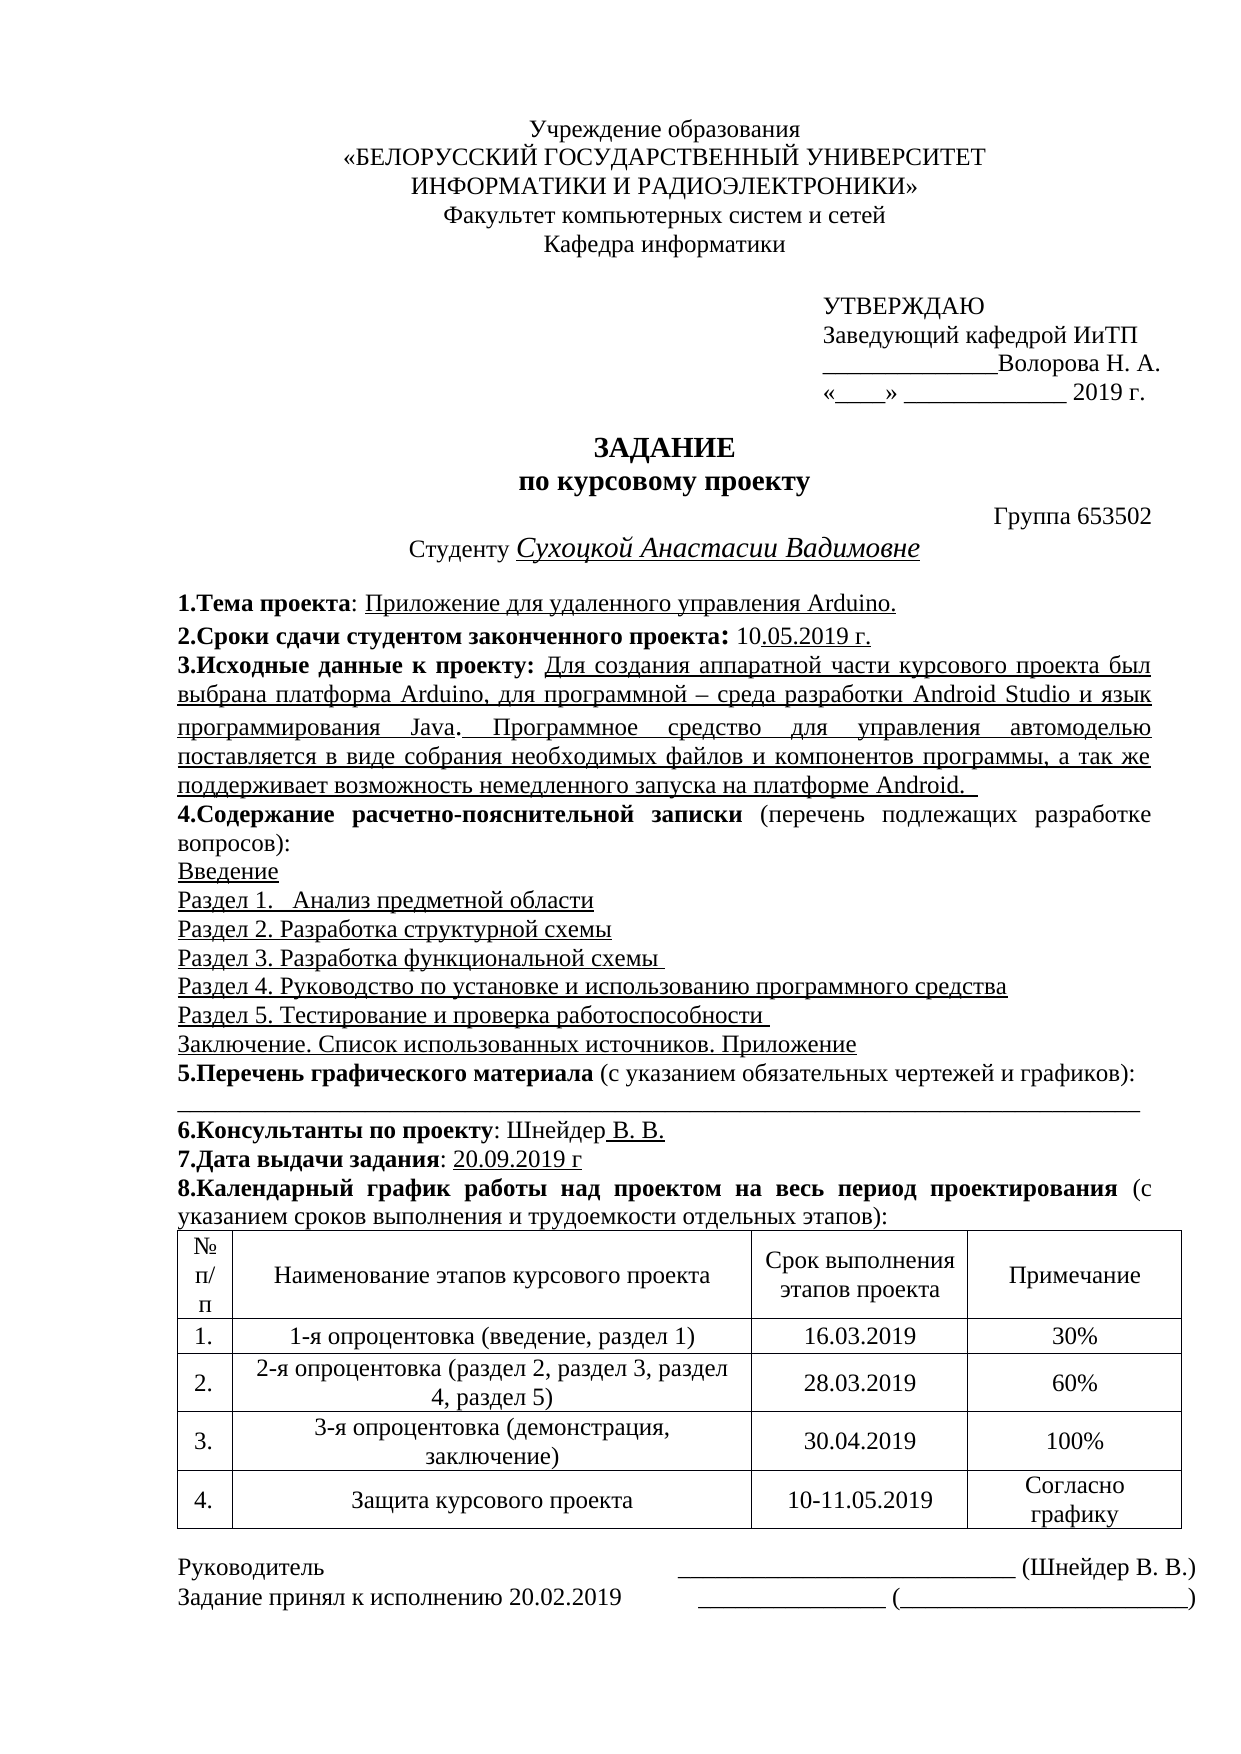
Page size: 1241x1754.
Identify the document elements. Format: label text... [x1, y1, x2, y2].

text Раздел 2. Разработка структурной схемы [177, 914, 1152, 943]
text ЗАДАНИЕ [177, 430, 1152, 463]
table_header УТВЕРЖДАЮ Заведующий кафедрой ИиТП ______________Волорова Н. А. [811, 291, 1181, 377]
table_cell 1. [178, 1319, 232, 1352]
text 6.Консультанты по проекту: Шнейдер В. В. [177, 1115, 1152, 1144]
table_header № п/п [178, 1231, 232, 1317]
text Введение [177, 856, 1152, 885]
text ИНФОРМАТИКИ И РАДИОЭЛЕКТРОНИКИ» [177, 171, 1152, 200]
text Раздел 5. Тестирование и проверка работоспособности [177, 1000, 1152, 1029]
table_header Наименование этапов курсового проекта [233, 1231, 751, 1317]
table_cell 60% [968, 1354, 1181, 1411]
text Раздел 1. _Анализ предметной области [177, 885, 1152, 914]
text 2.Сроки сдачи студентом законченного проекта: 10.05.2019 г. [177, 617, 1152, 650]
table_cell 3-я опроцентовка (демонстрация, заключение) [233, 1412, 751, 1469]
text Учреждение образования [177, 89, 1152, 142]
text Студенту Сухоцкой Анастасии Вадимовне [177, 531, 1152, 564]
table_header [177, 291, 512, 377]
text программирования Java. Программное средство для управления автомоделью поставляется в виде собрания необходимых файлов и компонентов программы, а так же поддерживает возможность немедленного запуска на платформе Android. [177, 706, 1152, 799]
table_cell 30% [968, 1319, 1181, 1352]
table_cell [177, 377, 512, 411]
table_cell 1-я опроцентовка (введение, раздел 1) [233, 1319, 751, 1352]
table_cell 2. [178, 1354, 232, 1411]
text 3.Исходные данные к проекту: Для создания аппаратной части курсового проекта был выбрана платформа Arduino, для программной – среда разработки Android Studio и язык [177, 650, 1152, 704]
text Кафедра информатики [177, 229, 1152, 257]
table_header [512, 291, 811, 377]
table_cell 100% [968, 1412, 1181, 1469]
text 5.Перечень графического материала (с указанием обязательных чертежей и графиков): [177, 1058, 1152, 1086]
table_cell 4. [178, 1471, 232, 1528]
table_header Примечание [968, 1231, 1181, 1317]
table_cell [512, 377, 811, 411]
text Группа 653502 [177, 497, 1152, 531]
text Раздел 3. Разработка функциональной схемы [177, 943, 1152, 971]
text Руководитель ___________________________ (Шнейдер В. В.) [177, 1548, 1152, 1582]
table_cell «____» _____________ 2019 г. [811, 377, 1181, 411]
text Заключение. Список использованных источников. Приложение [177, 1029, 1152, 1058]
text по курсовому проекту [177, 463, 1152, 497]
text 8.Календарный график работы над проектом на весь период проектирования (с указанием сроков выполнения и трудоемкости отдельных этапов): [177, 1173, 1152, 1230]
text 1.Тема проекта: Приложение для удаленного управления Arduino. [177, 588, 1152, 617]
text 7.Дата выдачи задания: 20.09.2019 г [177, 1144, 1152, 1173]
text «БЕЛОРУССКИЙ ГОСУДАРСТВЕННЫЙ УНИВЕРСИТЕТ [177, 142, 1152, 171]
table_cell Согласно графику [968, 1471, 1181, 1528]
text _____________________________________________________________________________ [177, 1086, 1152, 1115]
table_cell 28.03.2019 [752, 1354, 967, 1411]
text Раздел 4. Руководство по установке и использованию программного средства [177, 971, 1152, 1000]
table_cell 3. [178, 1412, 232, 1469]
table_header Срок выполнения этапов проекта [752, 1231, 967, 1317]
text Задание принял к исполнению 20.02.2019 _______________ (_______________________) [177, 1582, 1152, 1611]
table_cell 10-11.05.2019 [752, 1471, 967, 1528]
text Факультет компьютерных систем и сетей [177, 200, 1152, 229]
text 4.Содержание расчетно-пояснительной записки (перечень подлежащих разработке вопросов): [177, 799, 1152, 856]
table_cell 2-я опроцентовка (раздел 2, раздел 3, раздел 4, раздел 5) [233, 1354, 751, 1411]
table_cell 16.03.2019 [752, 1319, 967, 1352]
table_cell Защита курсового проекта [233, 1471, 751, 1528]
table_cell 30.04.2019 [752, 1412, 967, 1469]
